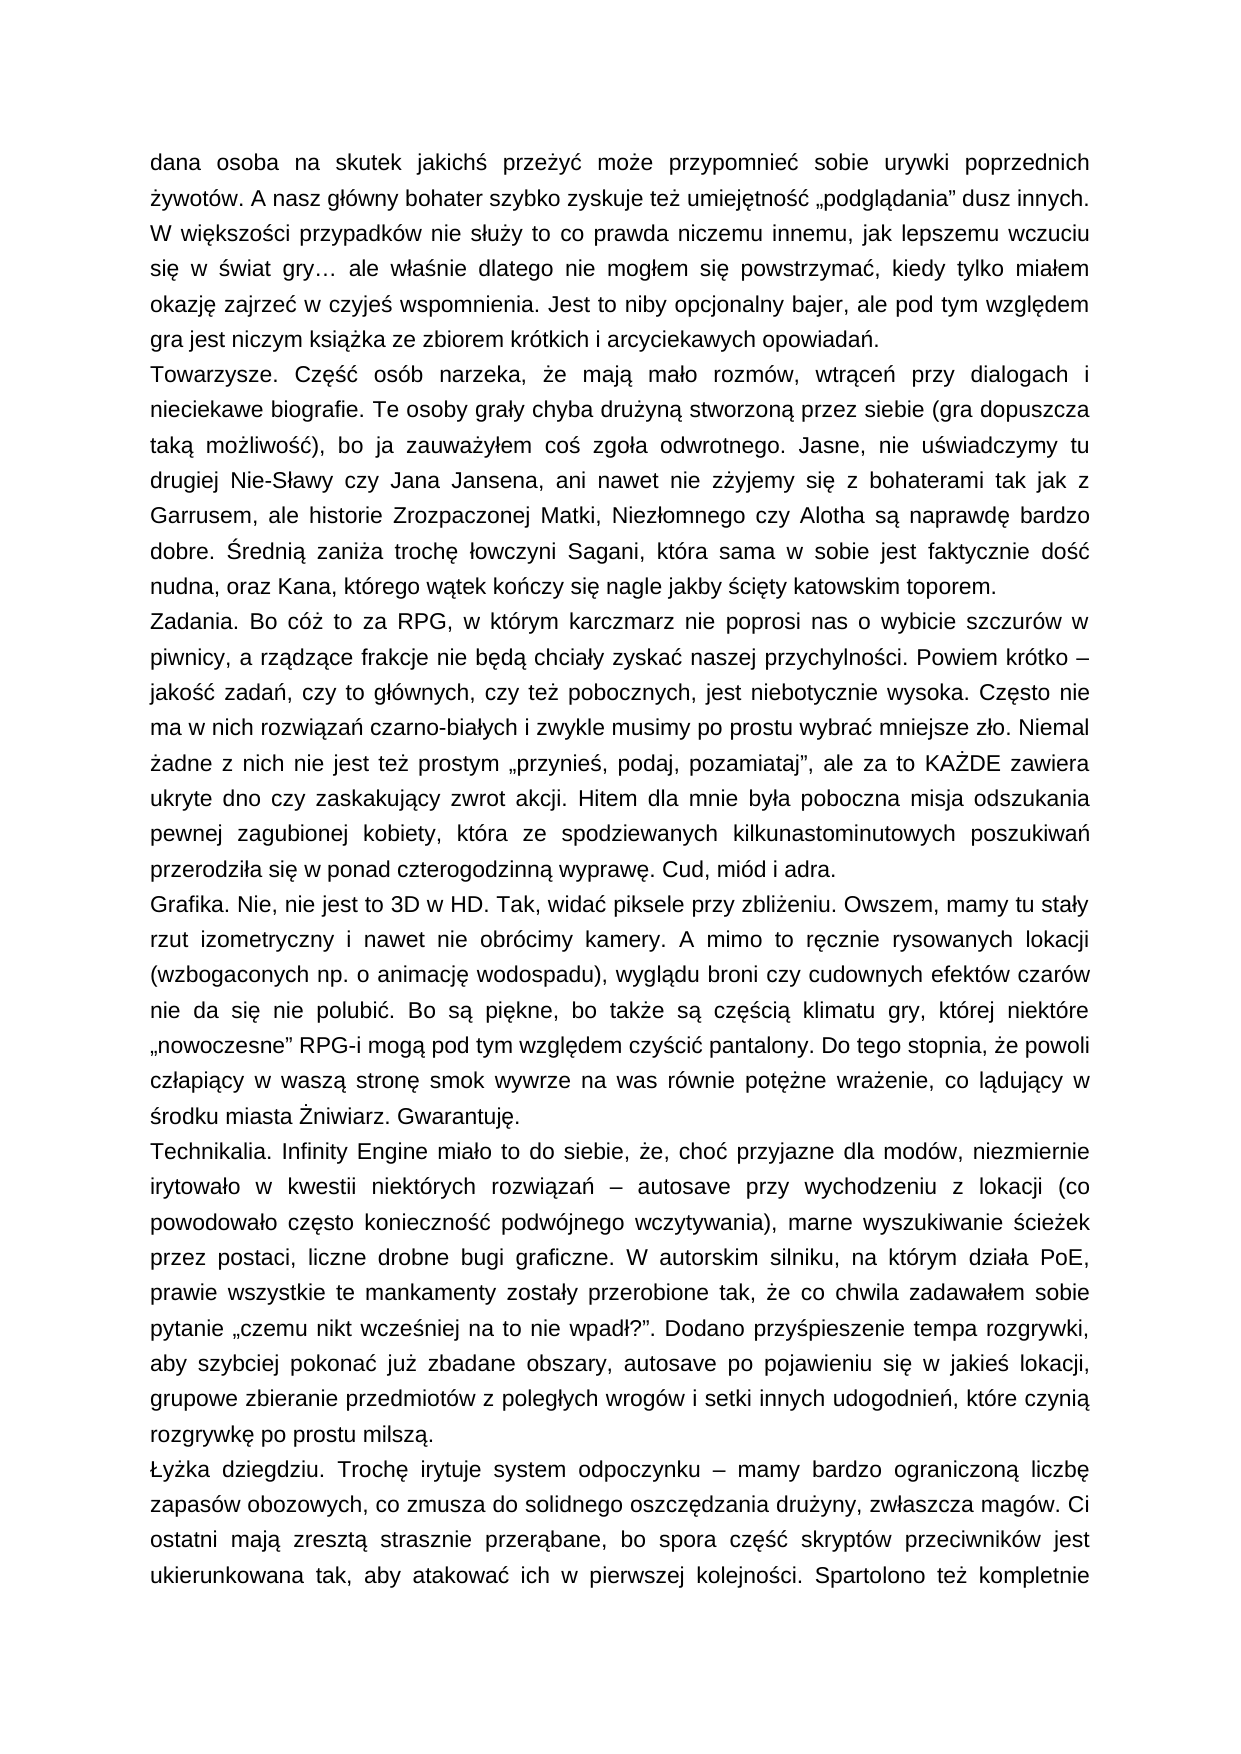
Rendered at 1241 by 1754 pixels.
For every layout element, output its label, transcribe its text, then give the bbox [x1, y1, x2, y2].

text Grafika. Nie, nie jest to 3D w HD. Tak, widać piksele przy zbliżeniu. Owszem, mamy tu stały rzut izometryczny i nawet nie obrócimy kamery. A mimo to ręcznie rysowanych lokacji (wzbogaconych np. o animację wodospadu), wyglądu broni czy cudownych efektów czarów nie da się nie polubić. Bo są piękne, bo także są częścią klimatu gry, której niektóre „nowoczesne” RPG-i mogą pod tym względem czyścić pantalony. Do tego stopnia, że powoli człapiący w waszą stronę smok wywrze na was równie potężne wrażenie, co lądujący w środku miasta Żniwiarz. Gwarantuję. [150, 892, 1091, 1129]
text Zadania. Bo cóż to za RPG, w którym karczmarz nie poprosi nas o wybicie szczurów w piwnicy, a rządzące frakcje nie będą chciały zyskać naszej przychylności. Powiem krótko – jakość zadań, czy to głównych, czy też pobocznych, jest niebotycznie wysoka. Często nie ma w nich rozwiązań czarno-białych i zwykle musimy po prostu wybrać mniejsze zło. Niemal żadne z nich nie jest też prostym „przynieś, podaj, pozamiataj”, ale za to KAŻDE zawiera ukryte dno czy zaskakujący zwrot akcji. Hitem dla mnie była poboczna misja odszukania pewnej zagubionej kobiety, która ze spodziewanych kilkunastominutowych poszukiwań przerodziła się w ponad czterogodzinną wyprawę. Cud, miód i adra. [150, 609, 1091, 882]
text Technikalia. Infinity Engine miało to do siebie, że, choć przyjazne dla modów, niezmiernie irytowało w kwestii niektórych rozwiązań – autosave przy wychodzeniu z lokacji (co powodowało często konieczność podwójnego wczytywania), marne wyszukiwanie ścieżek przez postaci, liczne drobne bugi graficzne. W autorskim silniku, na którym działa PoE, prawie wszystkie te mankamenty zostały przerobione tak, że co chwila zadawałem sobie pytanie „czemu nikt wcześniej na to nie wpadł?”. Dodano przyśpieszenie tempa rozgrywki, aby szybciej pokonać już zbadane obszary, autosave po pojawieniu się w jakieś lokacji, grupowe zbieranie przedmiotów z poległych wrogów i setki innych udogodnień, które czynią rozgrywkę po prostu milszą. [150, 1139, 1091, 1447]
text dana osoba na skutek jakichś przeżyć może przypomnieć sobie urywki poprzednich żywotów. A nasz główny bohater szybko zyskuje też umiejętność „podglądania” dusz innych. W większości przypadków nie służy to co prawda niczemu innemu, jak lepszemu wczuciu się w świat gry… ale właśnie dlatego nie mogłem się powstrzymać, kiedy tylko miałem okazję zajrzeć w czyjeś wspomnienia. Jest to niby opcjonalny bajer, ale pod tym względem gra jest niczym książka ze zbiorem krótkich i arcyciekawych opowiadań. [150, 150, 1091, 352]
text Łyżka dziegdziu. Trochę irytuje system odpoczynku – mamy bardzo ograniczoną liczbę zapasów obozowych, co zmusza do solidnego oszczędzania drużyny, zwłaszcza magów. Ci ostatni mają zresztą strasznie przerąbane, bo spora część skryptów przeciwników jest ukierunkowana tak, aby atakować ich w pierwszej kolejności. Spartolono też kompletnie [150, 1457, 1091, 1588]
text Towarzysze. Część osób narzeka, że mają mało rozmów, wtrąceń przy dialogach i nieciekawe biografie. Te osoby grały chyba drużyną stworzoną przez siebie (gra dopuszcza taką możliwość), bo ja zauważyłem coś zgoła odwrotnego. Jasne, nie uświadczymy tu drugiej Nie-Sławy czy Jana Jansena, ani nawet nie zżyjemy się z bohaterami tak jak z Garrusem, ale historie Zrozpaczonej Matki, Niezłomnego czy Alotha są naprawdę bardzo dobre. Średnią zaniża trochę łowczyni Sagani, która sama w sobie jest faktycznie dość nudna, oraz Kana, którego wątek kończy się nagle jakby ścięty katowskim toporem. [150, 362, 1091, 599]
